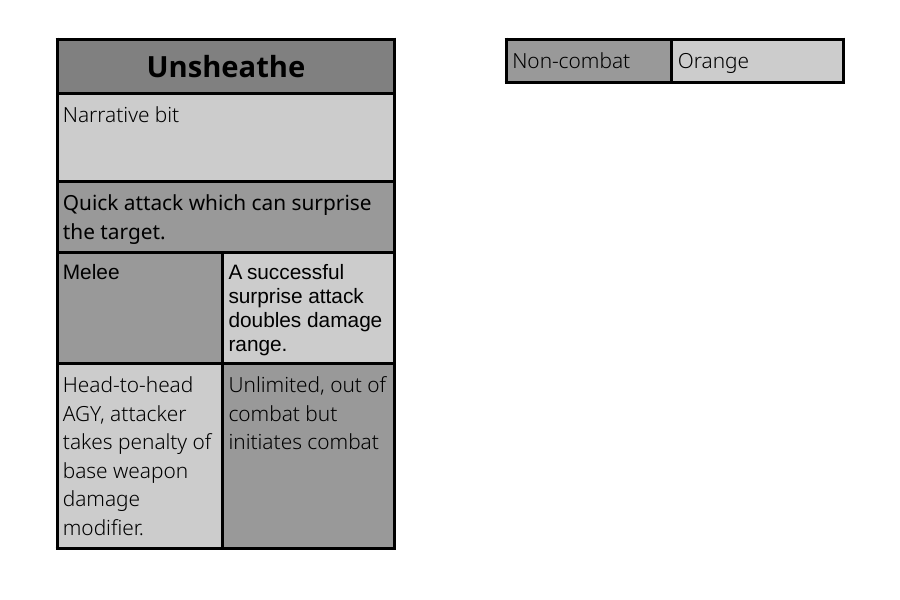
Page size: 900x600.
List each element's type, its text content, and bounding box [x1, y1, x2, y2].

table_cell Melee [59, 254, 221, 362]
table_cell Narrative bit [59, 95, 393, 180]
table_cell Head-to-head AGY, attacker takes penalty of base weapon damage modifier. [59, 365, 221, 547]
table_cell Unlimited, out of combat but initiates combat [224, 365, 393, 547]
table_cell A successful surprise attack doubles damage range. [224, 254, 393, 362]
table_cell Quick attack which can surprise the target. [59, 183, 393, 251]
table_cell Non-combat [508, 41, 670, 81]
table_header Unsheathe [59, 41, 393, 92]
table_cell Orange [673, 41, 842, 81]
